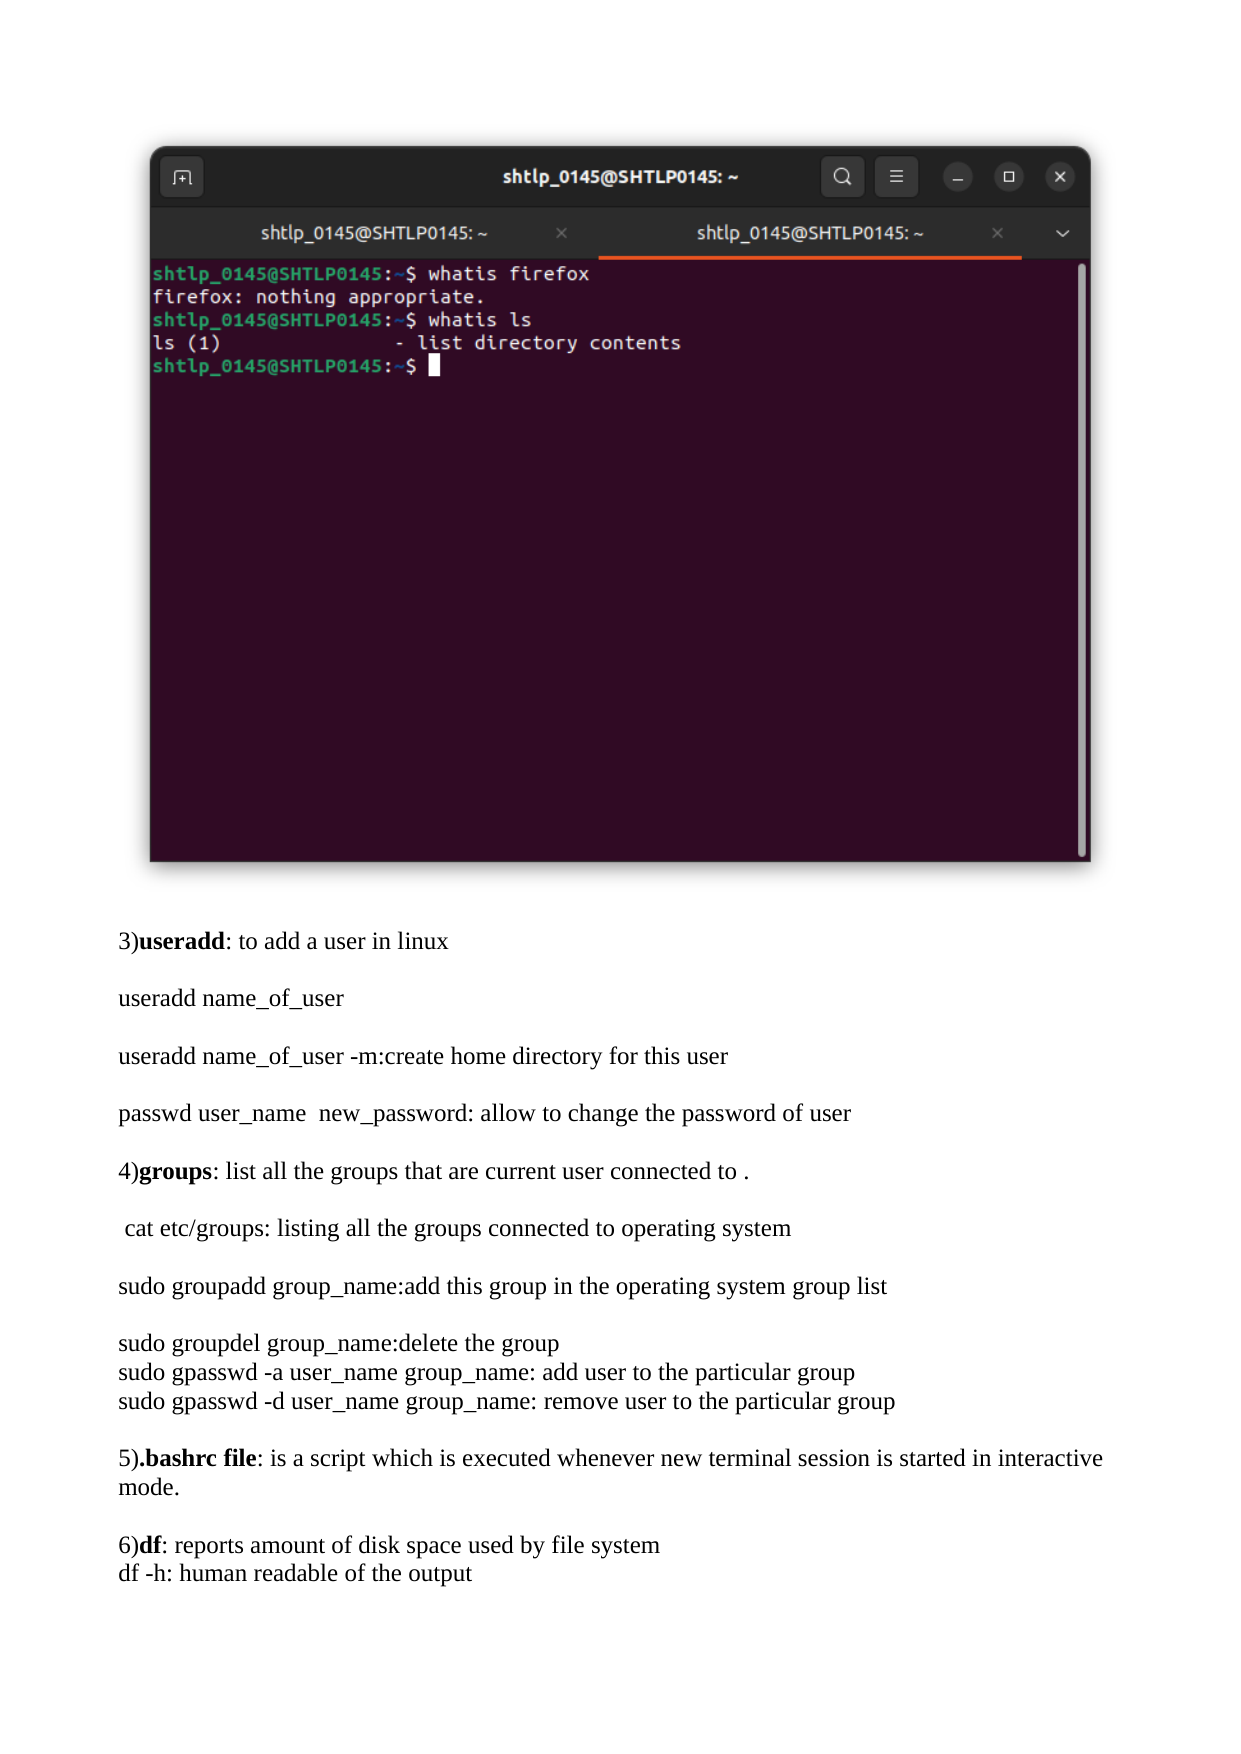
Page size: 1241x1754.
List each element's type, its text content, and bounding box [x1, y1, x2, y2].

text 5).bashrc file: is a script which is executed whenever new terminal session is started in interactive mode. [118, 1443, 1122, 1501]
text useradd name_of_user [118, 983, 1122, 1012]
text sudo groupadd group_name:add this group in the operating system group list [118, 1271, 1122, 1300]
text 3)useradd: to add a user in linux [118, 926, 1122, 955]
picture [118, 118, 1123, 898]
text df -h: human readable of the output [118, 1558, 1122, 1587]
text 4)groups: list all the groups that are current user connected to . [118, 1156, 1122, 1185]
text passwd user_name new_password: allow to change the password of user [118, 1098, 1122, 1127]
text 6)df: reports amount of disk space used by file system [118, 1530, 1122, 1558]
text sudo gpasswd -a user_name group_name: add user to the particular group [118, 1357, 1122, 1386]
text cat etc/groups: listing all the groups connected to operating system [118, 1213, 1122, 1242]
text useradd name_of_user -m:create home directory for this user [118, 1041, 1122, 1070]
text sudo gpasswd -d user_name group_name: remove user to the particular group [118, 1386, 1122, 1415]
text sudo groupdel group_name:delete the group [118, 1328, 1122, 1357]
